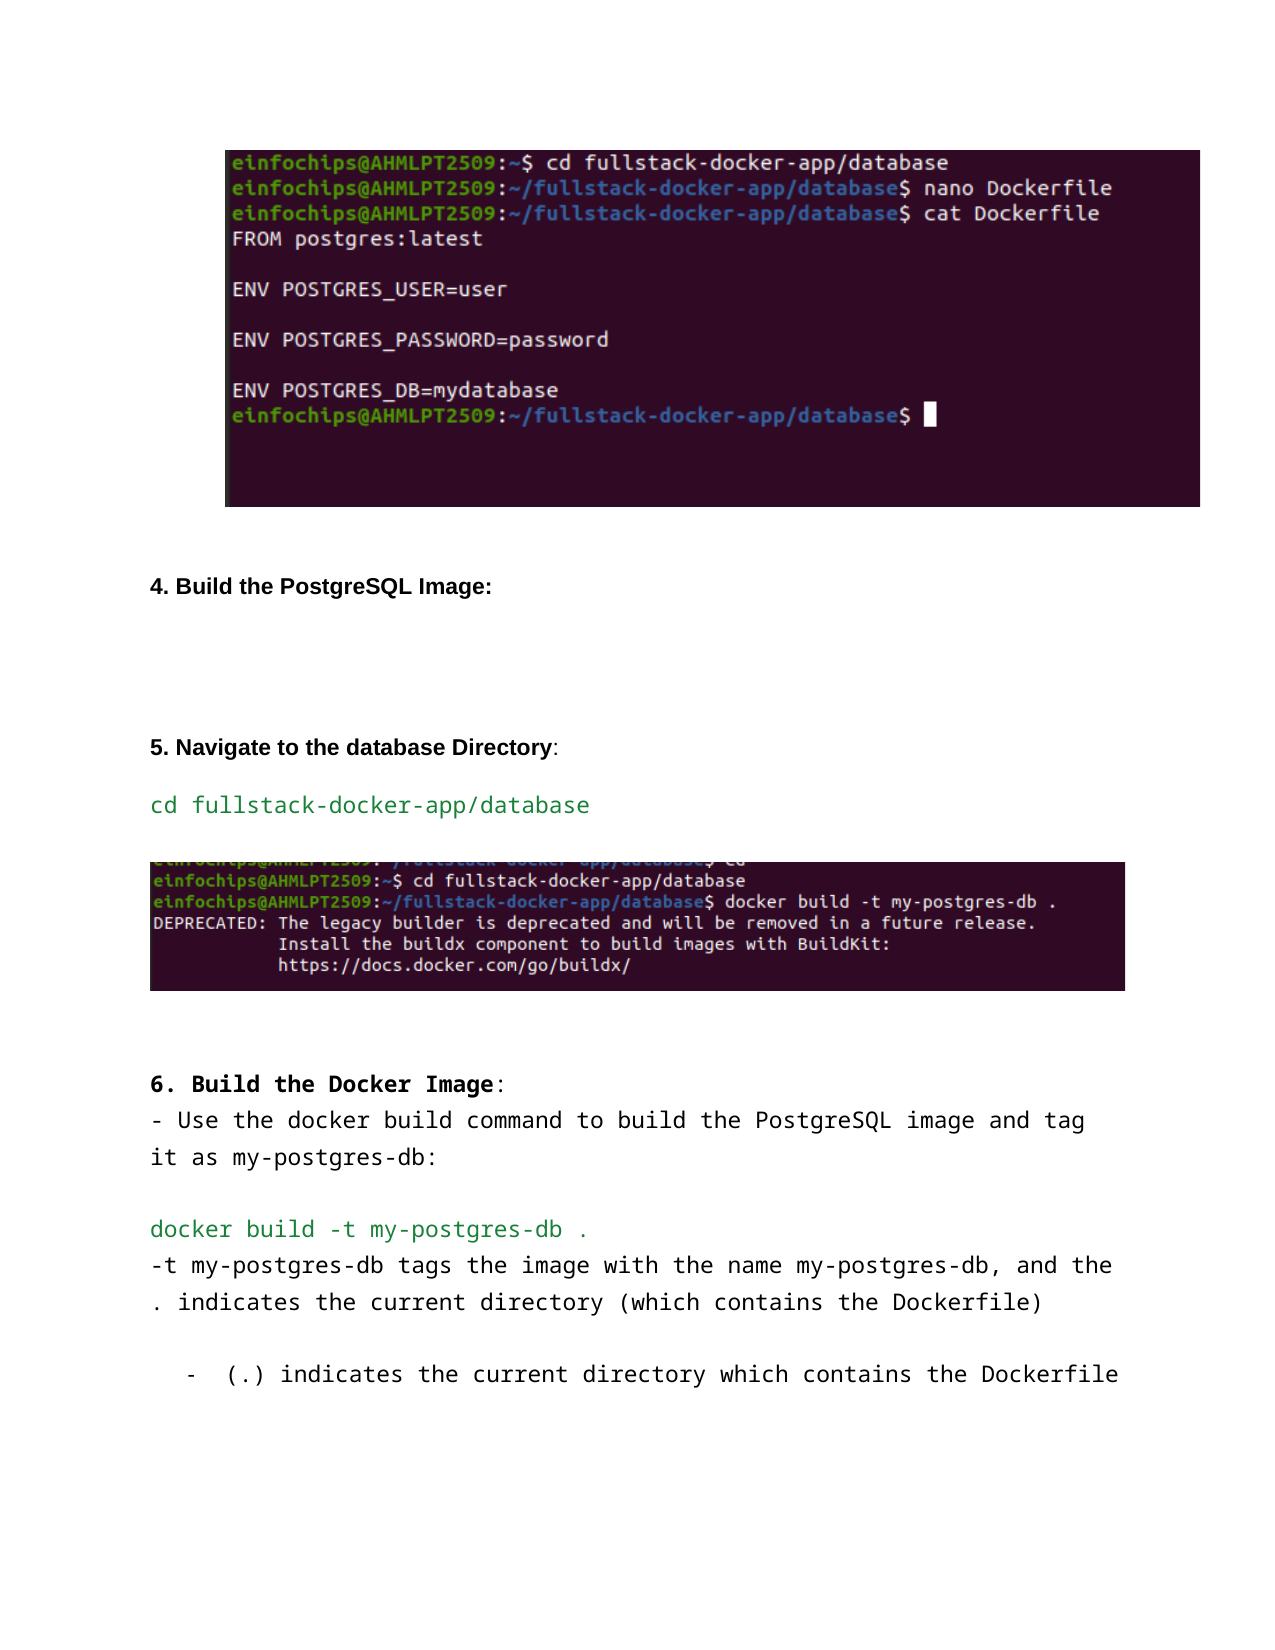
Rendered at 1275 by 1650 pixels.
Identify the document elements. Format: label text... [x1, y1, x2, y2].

text -t my-postgres-db tags the image with the name my-postgres-db, and the . indicates the current directory (which contains the Dockerfile) [150, 1249, 1125, 1317]
text - Use the docker build command to build the PostgreSQL image and tag it as my-postgres-db: [150, 1104, 1125, 1172]
text docker build -t my-postgres-db . [150, 1213, 1125, 1244]
text 4. Build the PostgreSQL Image: [150, 573, 1125, 599]
text 6. Build the Docker Image: [150, 1068, 1125, 1099]
text 5. Navigate to the database Directory: [150, 734, 1125, 760]
text cd fullstack-docker-app/database [150, 789, 1125, 821]
list (.) indicates the current directory which contains the Dockerfile [187, 1358, 1125, 1389]
